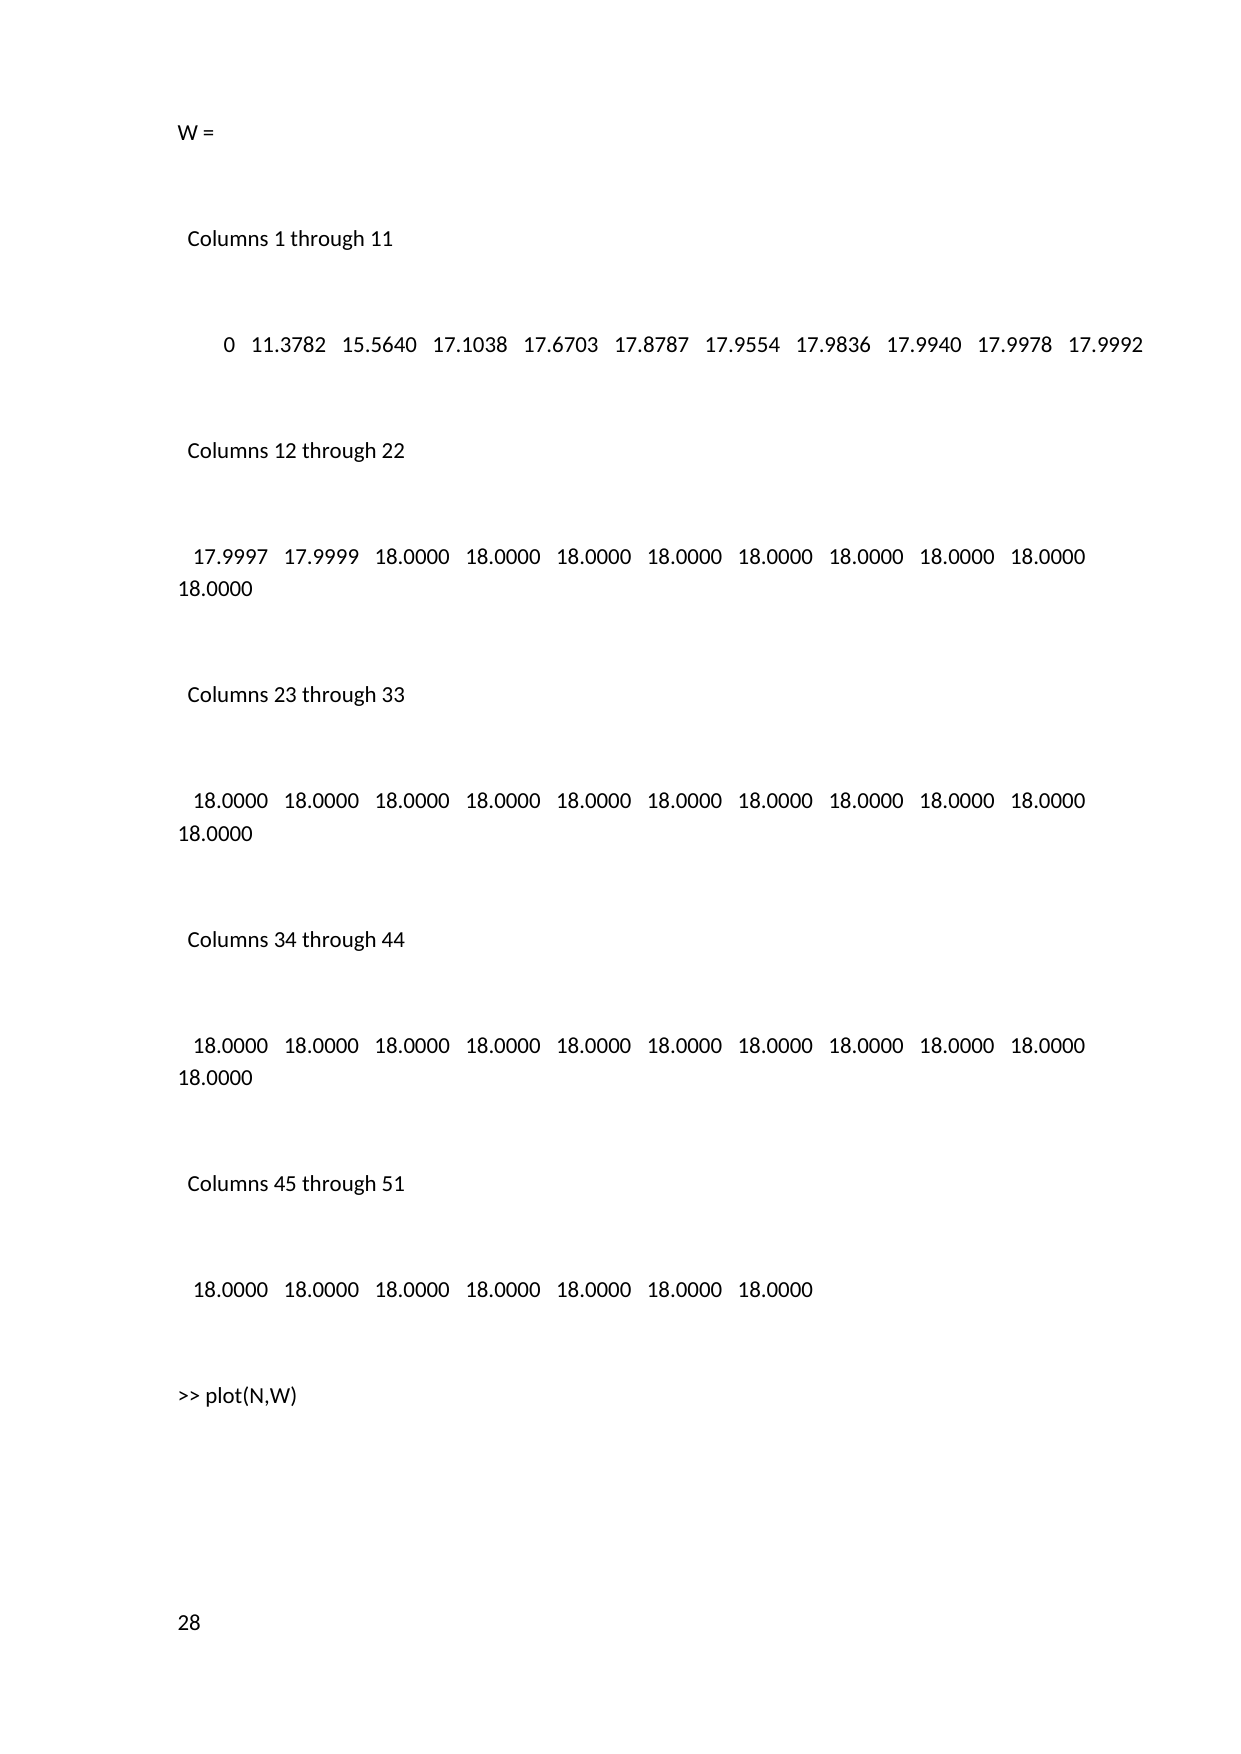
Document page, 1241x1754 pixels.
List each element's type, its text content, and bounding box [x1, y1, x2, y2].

text Columns 45 through 51 [177, 1169, 1152, 1197]
text 18.0000 18.0000 18.0000 18.0000 18.0000 18.0000 18.0000 [177, 1275, 1152, 1303]
text W = [177, 118, 1152, 146]
text 18.0000 18.0000 18.0000 18.0000 18.0000 18.0000 18.0000 18.0000 18.0000 18.0000 18.0000 [177, 1031, 1152, 1091]
text Columns 12 through 22 [177, 436, 1152, 464]
text 0 11.3782 15.5640 17.1038 17.6703 17.8787 17.9554 17.9836 17.9940 17.9978 17.9992 [177, 330, 1152, 358]
text 18.0000 18.0000 18.0000 18.0000 18.0000 18.0000 18.0000 18.0000 18.0000 18.0000 18.0000 [177, 787, 1152, 847]
text >> plot(N,W) [177, 1381, 1152, 1409]
text 17.9997 17.9999 18.0000 18.0000 18.0000 18.0000 18.0000 18.0000 18.0000 18.0000 18.0000 [177, 542, 1152, 602]
text Columns 1 through 11 [177, 224, 1152, 252]
text Columns 34 through 44 [177, 925, 1152, 953]
text Columns 23 through 33 [177, 681, 1152, 708]
